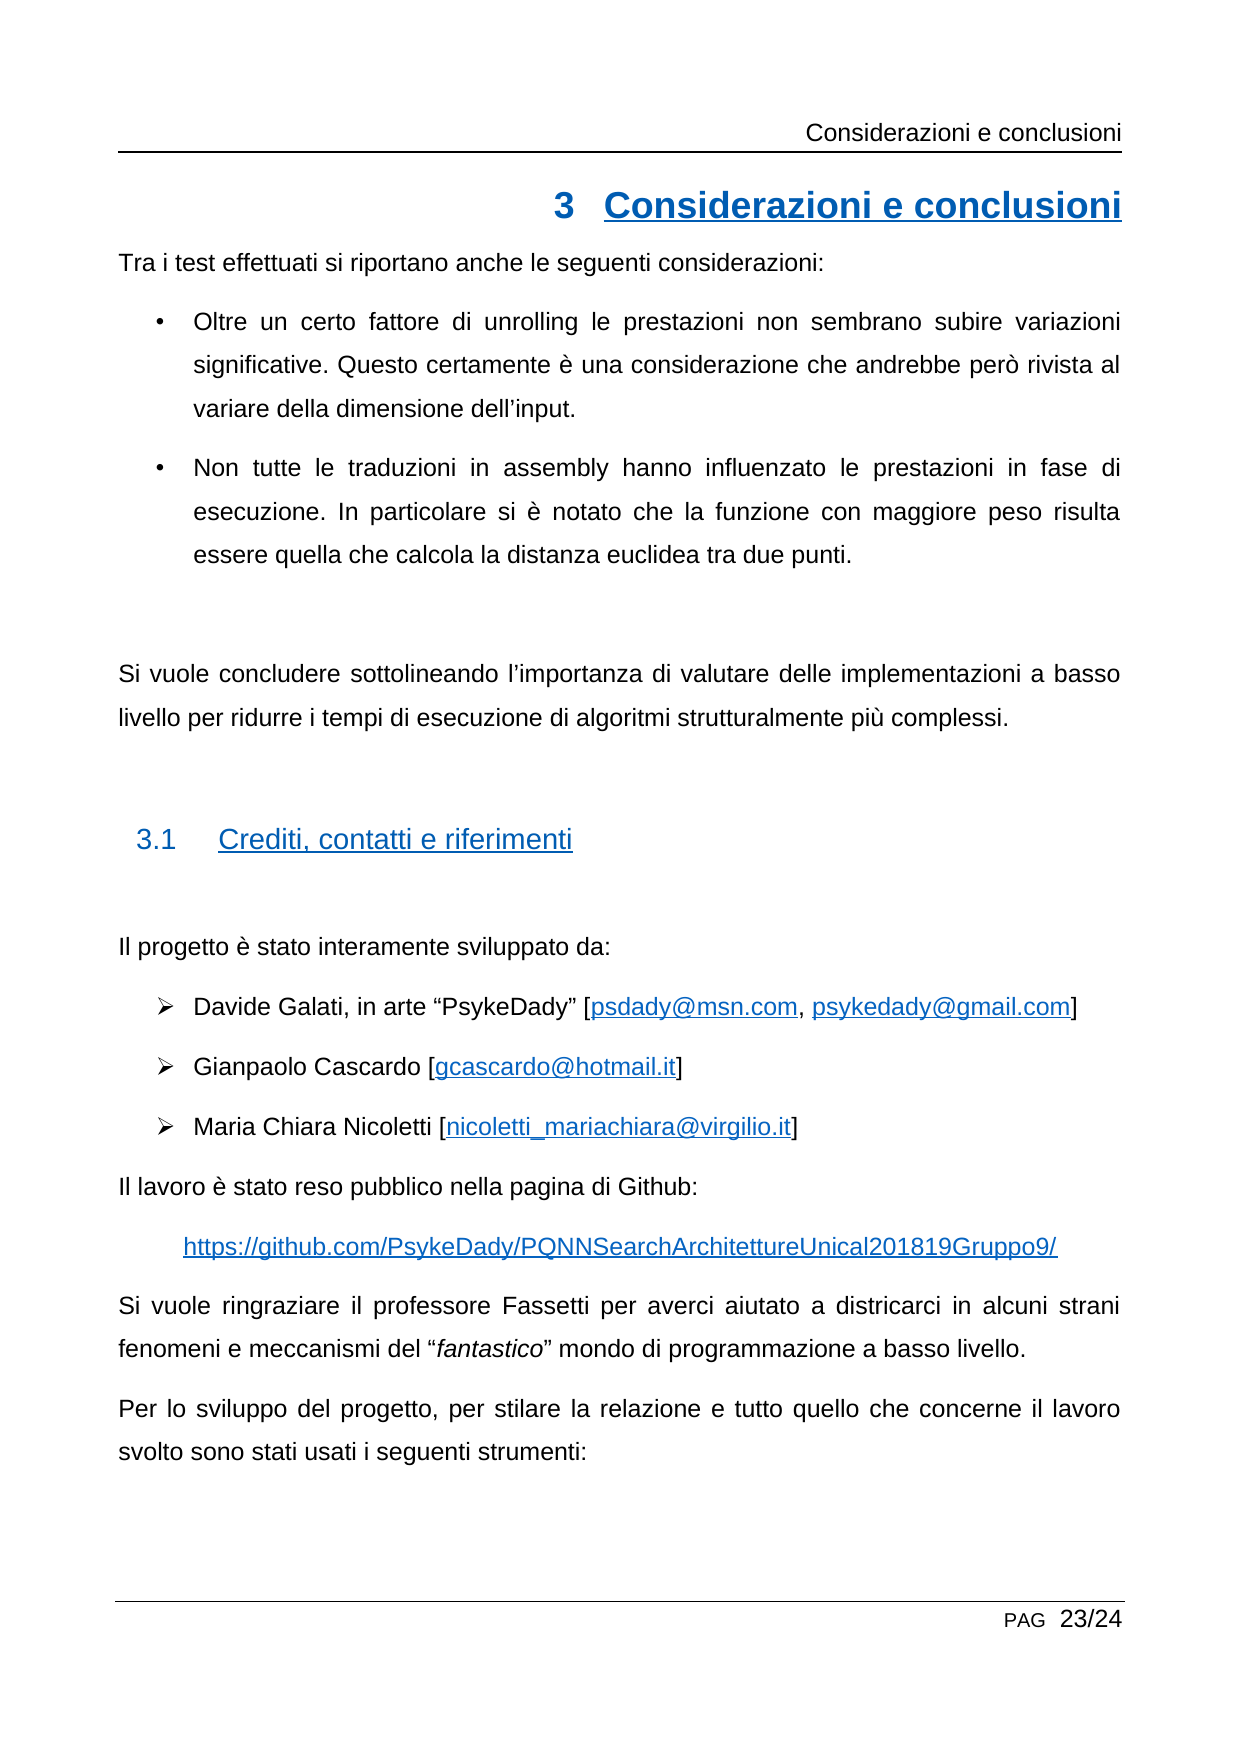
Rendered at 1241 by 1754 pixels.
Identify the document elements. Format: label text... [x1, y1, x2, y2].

text Per lo sviluppo del progetto, per stilare la relazione e tutto quello che concerne il lavoro svolto sono stati usati i seguenti strumenti: [118, 1394, 1122, 1466]
text Il progetto è stato interamente sviluppato da: [118, 932, 1122, 961]
list Davide Galati, in arte “PsykeDady” [psdady@msn.com, psykedady@gmail.com] [156, 992, 1122, 1021]
list Gianpaolo Cascardo [gcascardo@hotmail.it] [156, 1052, 1122, 1081]
text Si vuole concludere sottolineando l’importanza di valutare delle implementazioni a basso livello per ridurre i tempi di esecuzione di algoritmi strutturalmente più complessi. [118, 659, 1122, 731]
text Tra i test effettuati si riportano anche le seguenti considerazioni: [118, 247, 1122, 276]
list Oltre un certo fattore di unrolling le prestazioni non sembrano subire variazioni significative. Questo certamente è una considerazione che andrebbe però rivista al variare della dimensione dell’input. [156, 307, 1122, 422]
list Maria Chiara Nicoletti [nicoletti_mariachiara@virgilio.it] [156, 1112, 1122, 1141]
text https://github.com/PsykeDady/PQNNSearchArchitettureUnical201819Gruppo9/ [118, 1231, 1122, 1260]
list Non tutte le traduzioni in assembly hanno influenzato le prestazioni in fase di esecuzione. In particolare si è notato che la funzione con maggiore peso risulta essere quella che calcola la distanza euclidea tra due punti. [156, 453, 1122, 568]
subtitle Considerazioni e conclusioni [118, 183, 1122, 226]
text Si vuole ringraziare il professore Fassetti per averci aiutato a districarci in alcuni strani fenomeni e meccanismi del “fantastico” mondo di programmazione a basso livello. [118, 1291, 1122, 1363]
text Il lavoro è stato reso pubblico nella pagina di Github: [118, 1172, 1122, 1200]
subtitle Crediti, contatti e riferimenti [118, 822, 1122, 856]
